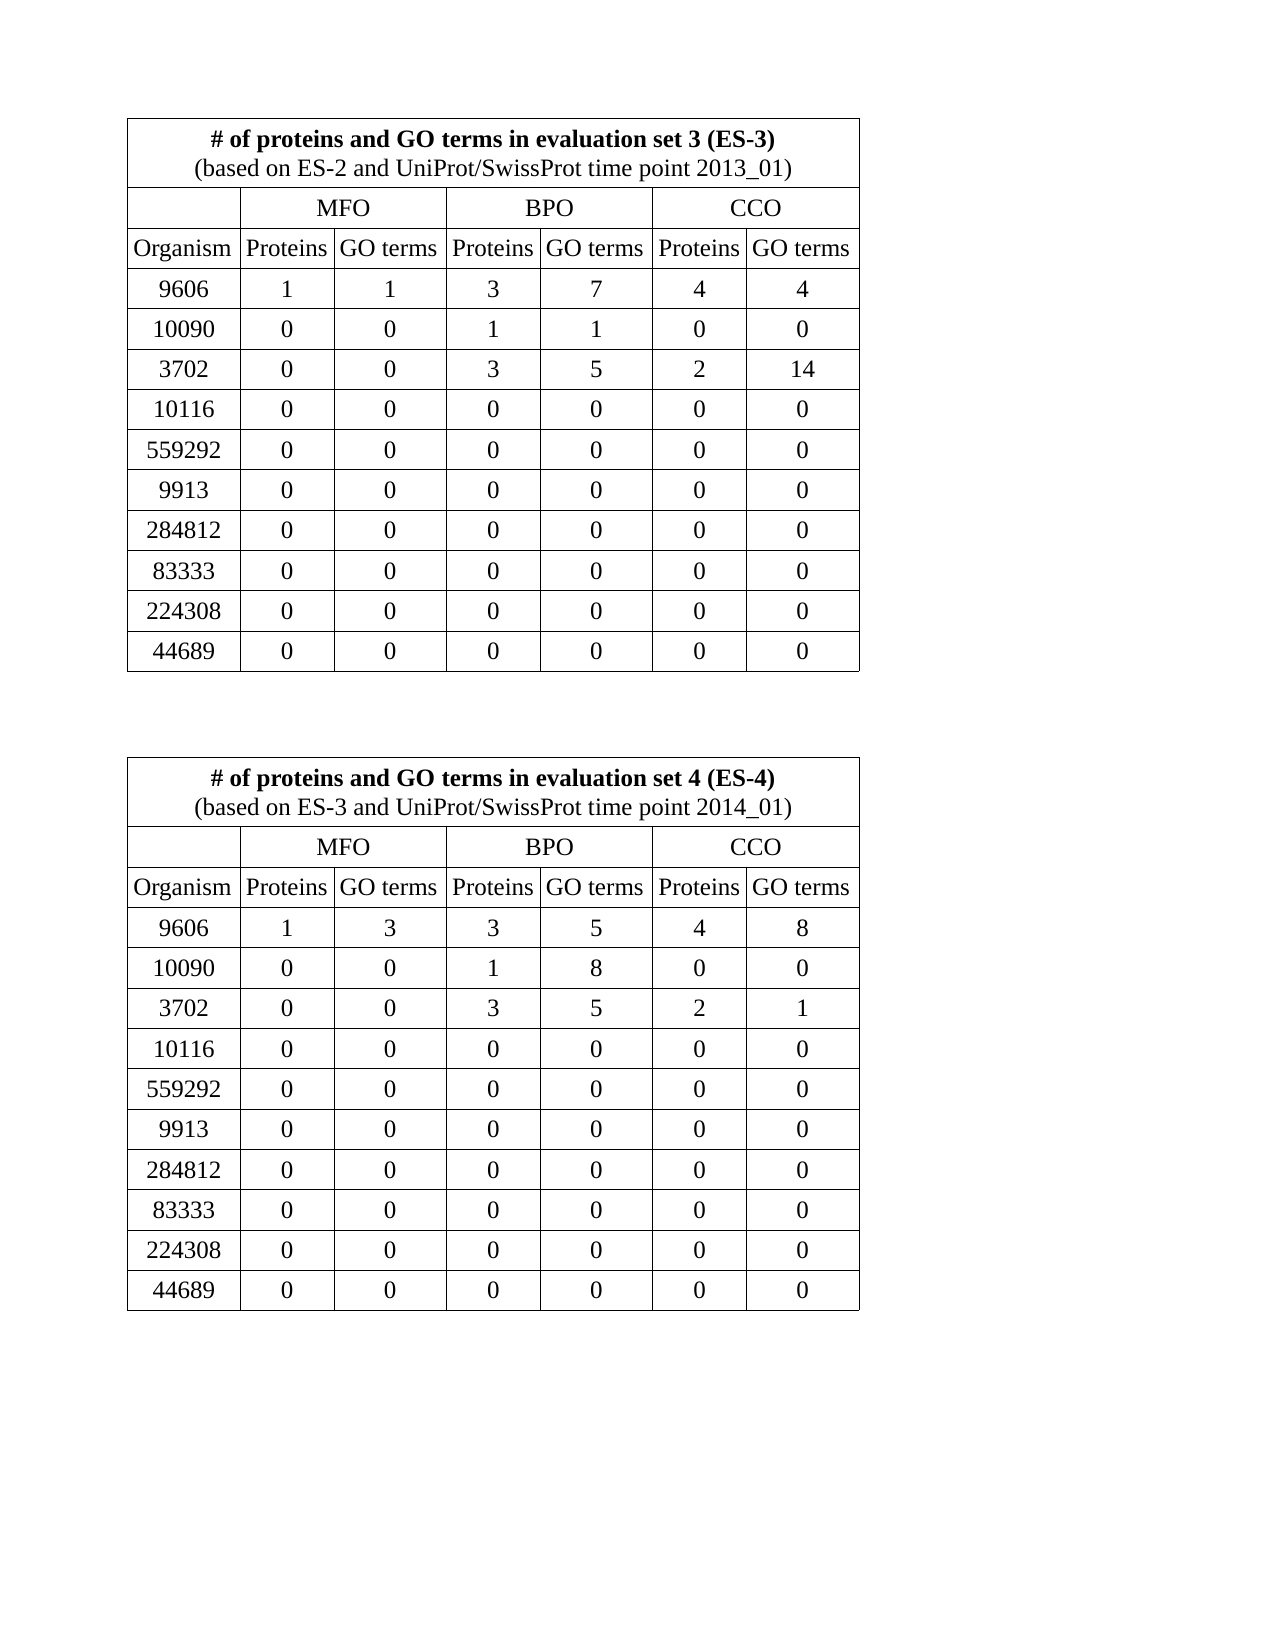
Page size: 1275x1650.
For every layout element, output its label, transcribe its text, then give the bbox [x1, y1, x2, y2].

table_cell [128, 188, 240, 227]
table_cell 0 [335, 1029, 446, 1068]
table_cell 44689 [128, 632, 240, 671]
table_cell 0 [335, 511, 446, 550]
table_cell 83333 [128, 551, 240, 590]
table_cell 0 [335, 1190, 446, 1229]
table_cell 0 [335, 1110, 446, 1149]
table_cell 1 [241, 908, 334, 947]
table_cell 0 [241, 1190, 334, 1229]
table_cell 0 [541, 1271, 652, 1310]
table_cell 0 [653, 430, 746, 469]
table_cell 0 [241, 350, 334, 389]
table_cell 1 [541, 309, 652, 348]
table_cell 10116 [128, 1029, 240, 1068]
table_cell 0 [653, 470, 746, 510]
table_cell 0 [447, 591, 540, 631]
table_cell 0 [335, 390, 446, 429]
table_cell 0 [447, 632, 540, 671]
table_cell 0 [747, 632, 859, 671]
table_cell 4 [747, 269, 859, 308]
table_cell 0 [747, 948, 859, 988]
table_cell 3702 [128, 350, 240, 389]
table_cell 224308 [128, 591, 240, 631]
table_cell 0 [335, 1271, 446, 1310]
table_cell 0 [747, 390, 859, 429]
table_cell MFO [241, 188, 446, 227]
table_cell 1 [447, 309, 540, 348]
table_cell 44689 [128, 1271, 240, 1310]
table_cell 0 [447, 1190, 540, 1229]
table_cell 0 [653, 1029, 746, 1068]
table_cell 83333 [128, 1190, 240, 1229]
table_cell 0 [335, 591, 446, 631]
table_cell GO terms [541, 868, 652, 907]
table_cell 0 [653, 1110, 746, 1149]
table_cell Organism [128, 229, 240, 268]
table_cell 8 [747, 908, 859, 947]
table_cell 9606 [128, 269, 240, 308]
table_cell 0 [241, 1231, 334, 1270]
table_cell 0 [241, 1029, 334, 1068]
table_cell 0 [541, 511, 652, 550]
table_cell 0 [447, 470, 540, 510]
table_cell 0 [335, 1150, 446, 1189]
table_cell 0 [241, 591, 334, 631]
table_cell 0 [747, 1110, 859, 1149]
table_cell 8 [541, 948, 652, 988]
table_cell BPO [447, 188, 652, 227]
table_cell 0 [653, 1190, 746, 1229]
table_cell 0 [541, 470, 652, 510]
table_cell 0 [335, 948, 446, 988]
table_cell GO terms [747, 229, 859, 268]
table_cell 3 [335, 908, 446, 947]
table_cell 0 [241, 470, 334, 510]
table_cell 0 [447, 1271, 540, 1310]
table_cell 1 [447, 948, 540, 988]
table_cell 559292 [128, 430, 240, 469]
table_cell 3 [447, 989, 540, 1028]
table_cell 10090 [128, 309, 240, 348]
table_cell 0 [541, 1231, 652, 1270]
table_cell 9913 [128, 470, 240, 510]
table_cell 0 [335, 989, 446, 1028]
table_cell 284812 [128, 1150, 240, 1189]
table_cell 0 [541, 1110, 652, 1149]
table_cell Proteins [447, 229, 540, 268]
table_cell [128, 827, 240, 867]
table_cell 0 [447, 1029, 540, 1068]
table_cell 0 [447, 1231, 540, 1270]
table_cell 0 [747, 591, 859, 631]
table_cell 0 [653, 390, 746, 429]
table_cell 0 [241, 1150, 334, 1189]
table_cell 3 [447, 269, 540, 308]
table_cell 0 [241, 1110, 334, 1149]
table_cell 0 [241, 948, 334, 988]
table_cell 0 [335, 1069, 446, 1108]
table_cell 0 [653, 948, 746, 988]
table_cell GO terms [541, 229, 652, 268]
table_cell Organism [128, 868, 240, 907]
table_cell 0 [447, 430, 540, 469]
table_cell 0 [335, 1231, 446, 1270]
table_cell 9913 [128, 1110, 240, 1149]
table_cell 0 [653, 1069, 746, 1108]
table_cell 0 [241, 1069, 334, 1108]
table_cell 5 [541, 989, 652, 1028]
table_cell 0 [335, 551, 446, 590]
table_cell 1 [335, 269, 446, 308]
table_cell 5 [541, 908, 652, 947]
table_cell 0 [653, 309, 746, 348]
table_cell 0 [241, 511, 334, 550]
table_cell 0 [747, 470, 859, 510]
table_cell 559292 [128, 1069, 240, 1108]
table_cell BPO [447, 827, 652, 867]
table_cell 0 [241, 1271, 334, 1310]
table_cell 0 [747, 309, 859, 348]
table_cell GO terms [747, 868, 859, 907]
table_cell Proteins [447, 868, 540, 907]
table_cell 2 [653, 989, 746, 1028]
table_cell 0 [241, 989, 334, 1028]
table_cell Proteins [241, 229, 334, 268]
table_cell 0 [447, 511, 540, 550]
table_cell 10090 [128, 948, 240, 988]
table_cell 0 [447, 1069, 540, 1108]
table_cell 3 [447, 350, 540, 389]
table_cell 0 [541, 1150, 652, 1189]
table_cell 0 [335, 430, 446, 469]
table_cell 0 [335, 632, 446, 671]
table_cell 0 [653, 1231, 746, 1270]
table_cell 0 [241, 632, 334, 671]
table_cell 5 [541, 350, 652, 389]
table_cell MFO [241, 827, 446, 867]
table_cell 0 [653, 632, 746, 671]
table_cell 7 [541, 269, 652, 308]
table_cell 0 [653, 511, 746, 550]
table_cell 0 [447, 390, 540, 429]
table_cell 3702 [128, 989, 240, 1028]
table_cell 0 [653, 1271, 746, 1310]
table_cell 1 [747, 989, 859, 1028]
table_cell 0 [541, 1069, 652, 1108]
table_cell 0 [747, 1029, 859, 1068]
table_cell 0 [747, 430, 859, 469]
table_cell 4 [653, 269, 746, 308]
table_cell 0 [653, 1150, 746, 1189]
table_header # of proteins and GO terms in evaluation set 3 (ES-3) (based on ES-2 and UniProt/SwissProt time point 2013_01) [128, 119, 859, 187]
table_cell 0 [747, 511, 859, 550]
table_cell 0 [541, 591, 652, 631]
table_cell 0 [241, 551, 334, 590]
table_cell 0 [241, 390, 334, 429]
table_cell Proteins [241, 868, 334, 907]
table_cell 10116 [128, 390, 240, 429]
table_cell Proteins [653, 868, 746, 907]
table_cell 224308 [128, 1231, 240, 1270]
table_cell 0 [541, 1190, 652, 1229]
table_cell 3 [447, 908, 540, 947]
table_cell 0 [541, 1029, 652, 1068]
table_cell 0 [447, 1110, 540, 1149]
table_header # of proteins and GO terms in evaluation set 4 (ES-4) (based on ES-3 and UniProt/SwissProt time point 2014_01) [128, 758, 859, 826]
table_cell 0 [747, 1069, 859, 1108]
table_cell 0 [541, 551, 652, 590]
table_cell GO terms [335, 868, 446, 907]
table_cell 0 [747, 551, 859, 590]
table_cell 284812 [128, 511, 240, 550]
table_cell 0 [541, 390, 652, 429]
table_cell CCO [653, 188, 859, 227]
table_cell 0 [447, 551, 540, 590]
table_cell 0 [335, 309, 446, 348]
table_cell 0 [541, 430, 652, 469]
table_cell GO terms [335, 229, 446, 268]
table_cell 2 [653, 350, 746, 389]
table_cell 0 [541, 632, 652, 671]
table_cell 0 [747, 1271, 859, 1310]
table_cell 0 [653, 551, 746, 590]
table_cell 0 [447, 1150, 540, 1189]
table_cell 0 [653, 591, 746, 631]
table_cell 0 [335, 470, 446, 510]
table_cell 0 [747, 1150, 859, 1189]
table_cell 0 [241, 430, 334, 469]
table_cell 0 [747, 1231, 859, 1270]
table_cell 9606 [128, 908, 240, 947]
table_cell 4 [653, 908, 746, 947]
table_cell 14 [747, 350, 859, 389]
table_cell 0 [335, 350, 446, 389]
table_cell 0 [747, 1190, 859, 1229]
table_cell 0 [241, 309, 334, 348]
table_cell CCO [653, 827, 859, 867]
table_cell Proteins [653, 229, 746, 268]
table_cell 1 [241, 269, 334, 308]
